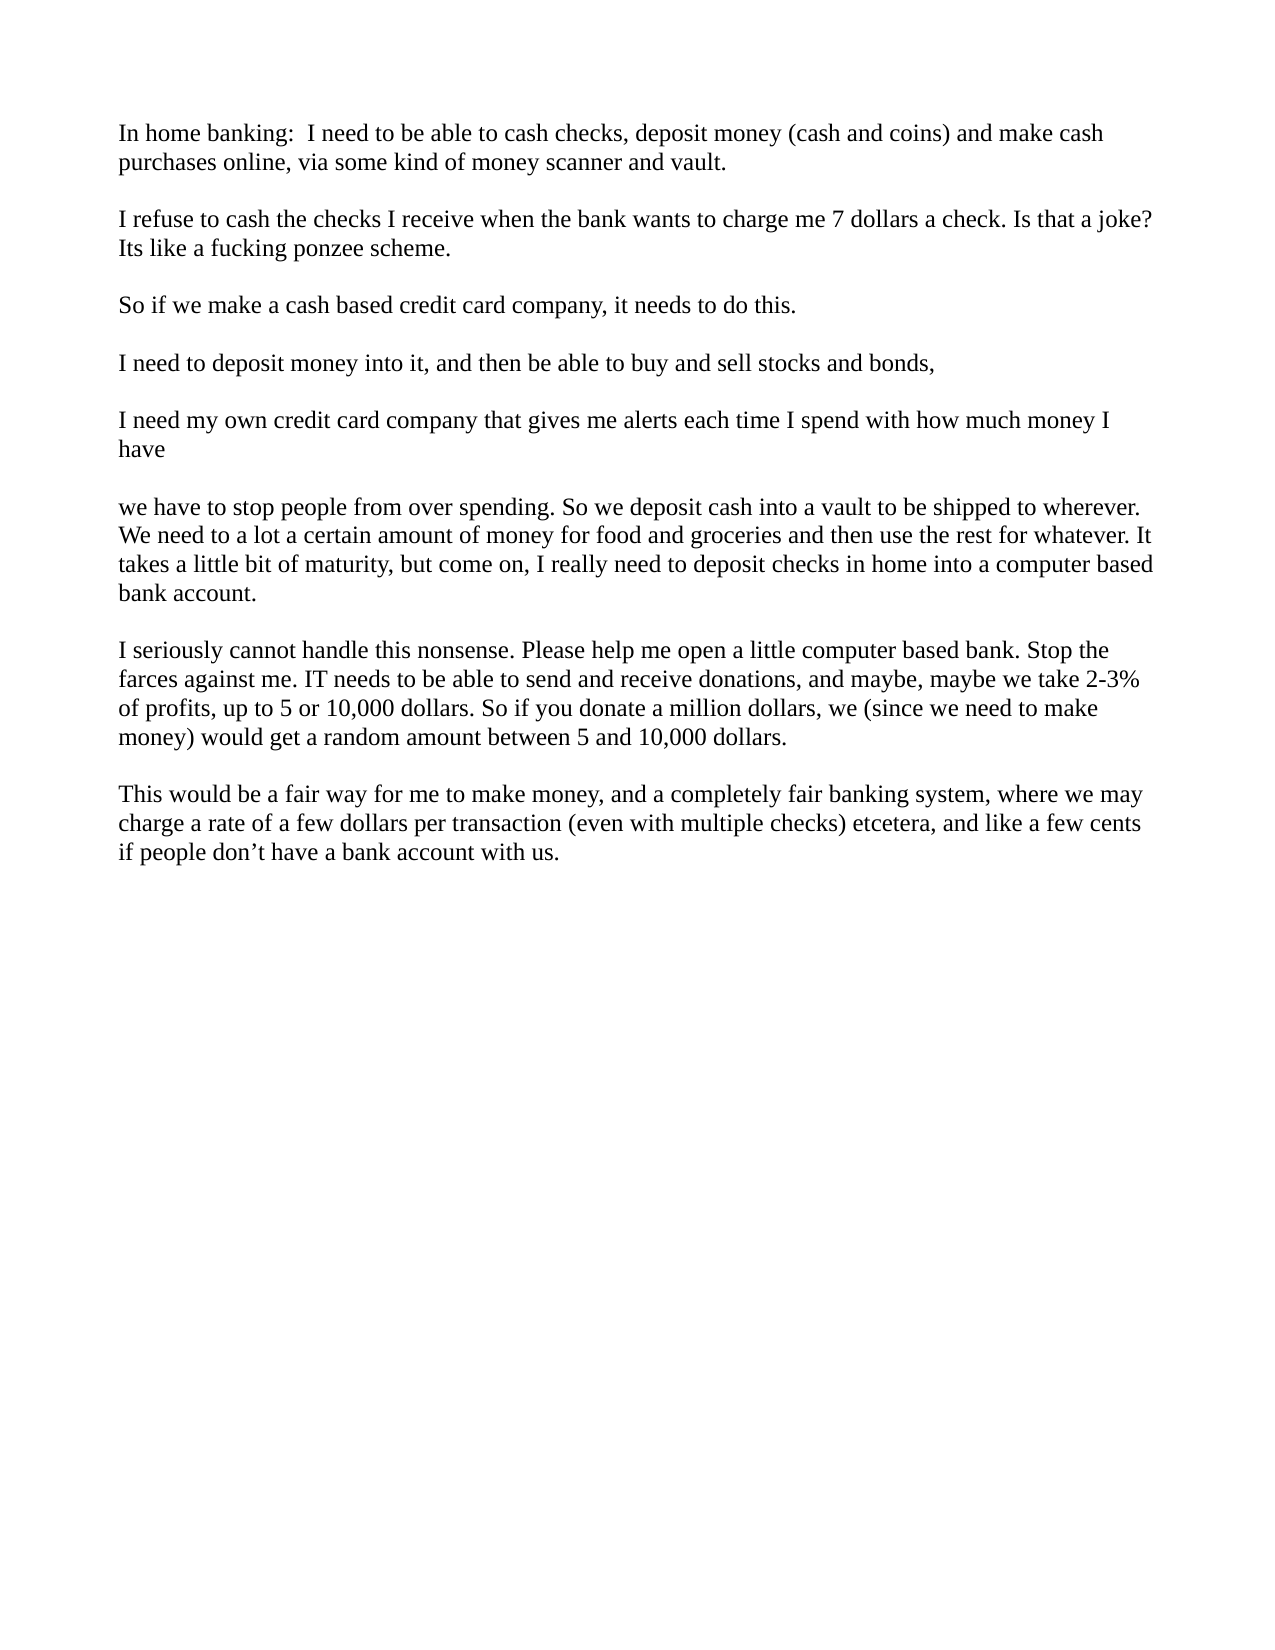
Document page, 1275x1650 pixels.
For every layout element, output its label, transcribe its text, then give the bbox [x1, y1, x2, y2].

text So if we make a cash based credit card company, it needs to do this. [118, 291, 1157, 319]
text I seriously cannot handle this nonsense. Please help me open a little computer based bank. Stop the farces against me. IT needs to be able to send and receive donations, and maybe, maybe we take 2-3% of profits, up to 5 or 10,000 dollars. So if you donate a million dollars, we (since we need to make money) would get a random amount between 5 and 10,000 dollars. [118, 636, 1157, 751]
text This would be a fair way for me to make money, and a completely fair banking system, where we may charge a rate of a few dollars per transaction (even with multiple checks) etcetera, and like a few cents if people don’t have a bank account with us. [118, 779, 1157, 866]
text we have to stop people from over spending. So we deposit cash into a vault to be shipped to wherever. We need to a lot a certain amount of money for food and groceries and then use the rest for whatever. It takes a little bit of maturity, but come on, I really need to deposit checks in home into a computer based bank account. [118, 492, 1157, 607]
text In home banking: I need to be able to cash checks, deposit money (cash and coins) and make cash purchases online, via some kind of money scanner and vault. [118, 118, 1157, 176]
text I need my own credit card company that gives me alerts each time I spend with how much money I have [118, 406, 1157, 463]
text I need to deposit money into it, and then be able to buy and sell stocks and bonds, [118, 348, 1157, 377]
text I refuse to cash the checks I receive when the bank wants to charge me 7 dollars a check. Is that a joke? Its like a fucking ponzee scheme. [118, 204, 1157, 262]
